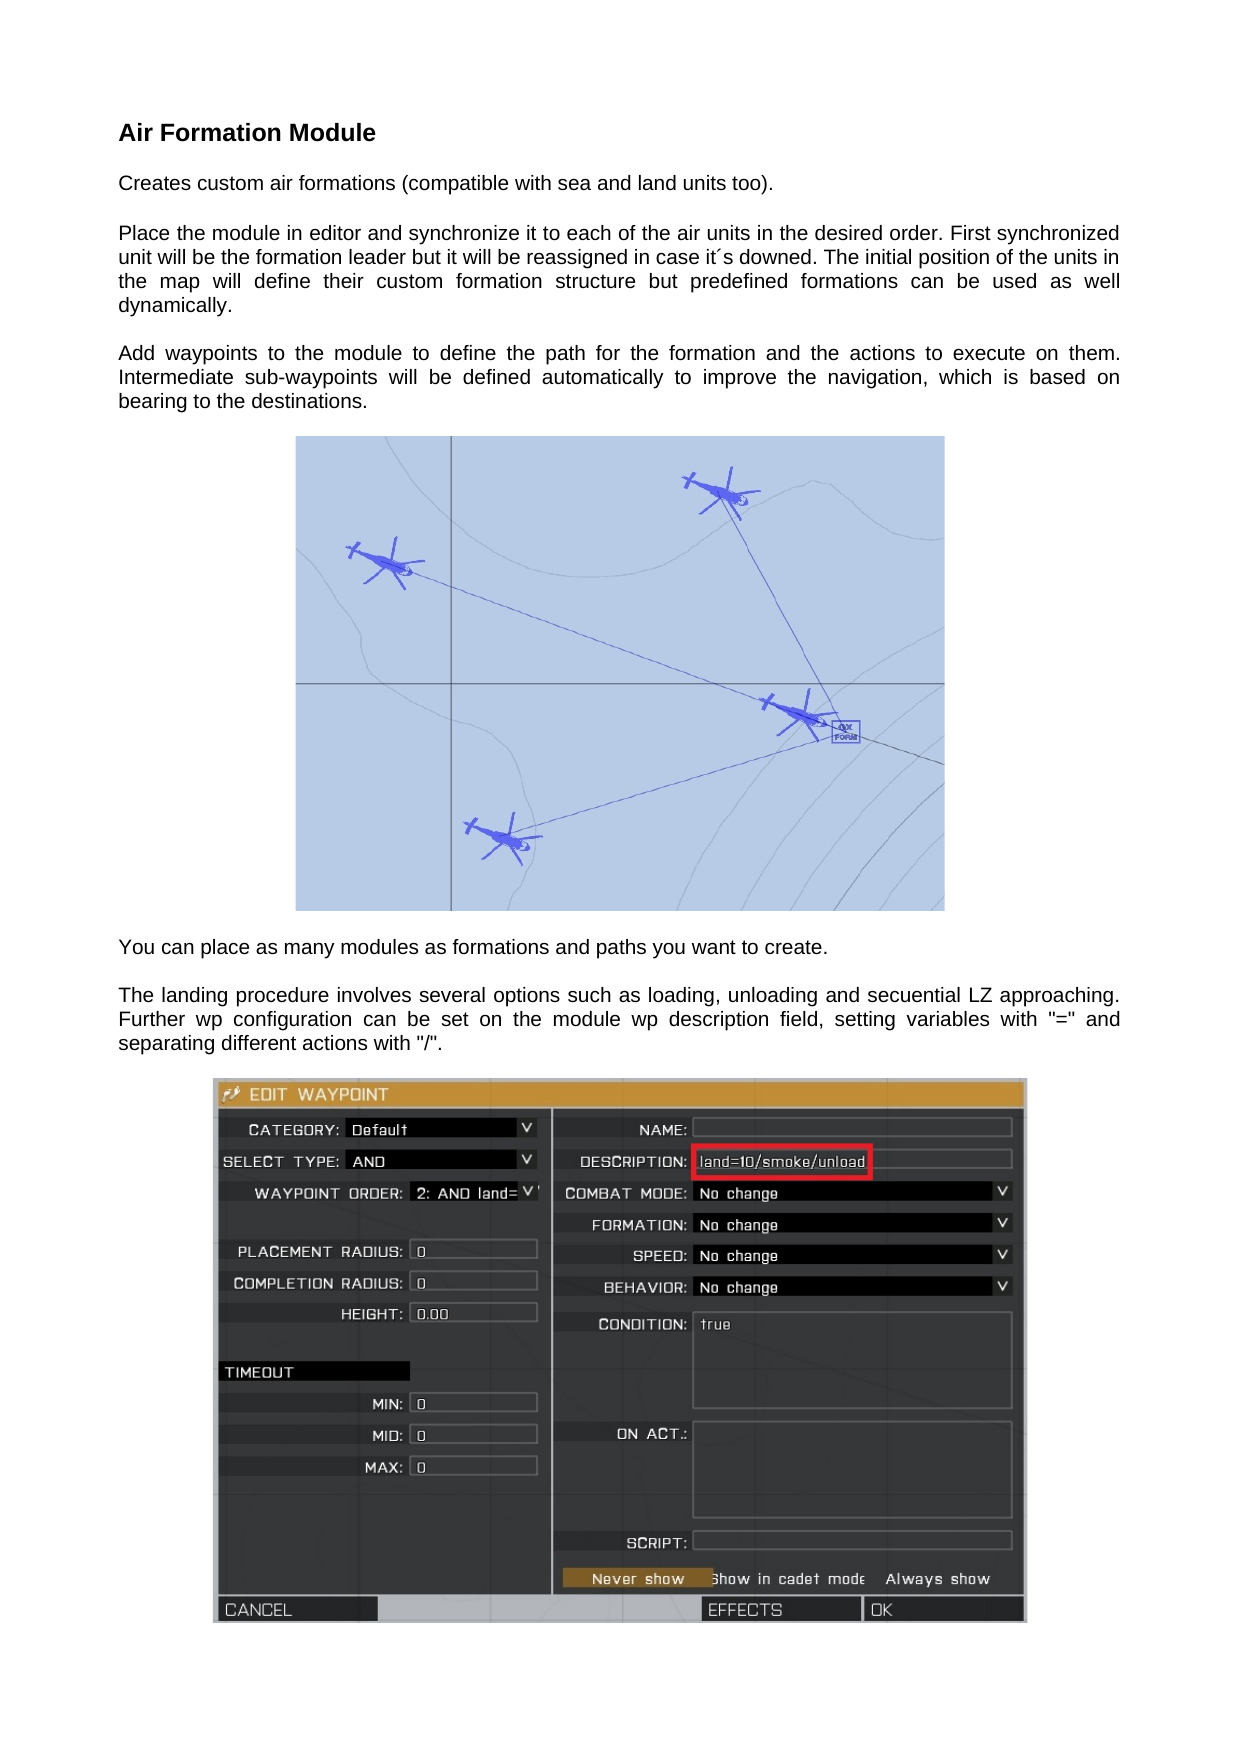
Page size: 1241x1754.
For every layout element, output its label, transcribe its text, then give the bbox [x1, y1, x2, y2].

picture [295, 436, 945, 911]
text The landing procedure involves several options such as loading, unloading and secuential LZ approaching. Further wp configuration can be set on the module wp description field, setting variables with "=" and separating different actions with "/". [118, 982, 1122, 1054]
picture [212, 1078, 1028, 1623]
text Air Formation Module [118, 118, 1122, 147]
text Add waypoints to the module to define the path for the formation and the actions to execute on them. Intermediate sub-waypoints will be defined automatically to improve the navigation, which is based on bearing to the destinations. [118, 341, 1122, 413]
text Creates custom air formations (compatible with sea and land units too). [118, 171, 1122, 195]
text Place the module in editor and synchronize it to each of the air units in the desired order. First synchronized unit will be the formation leader but it will be reassigned in case it´s downed. The initial position of the units in the map will define their custom formation structure but predefined formations can be used as well dynamically. [118, 221, 1122, 317]
text You can place as many modules as formations and paths you want to create. [118, 934, 1122, 958]
